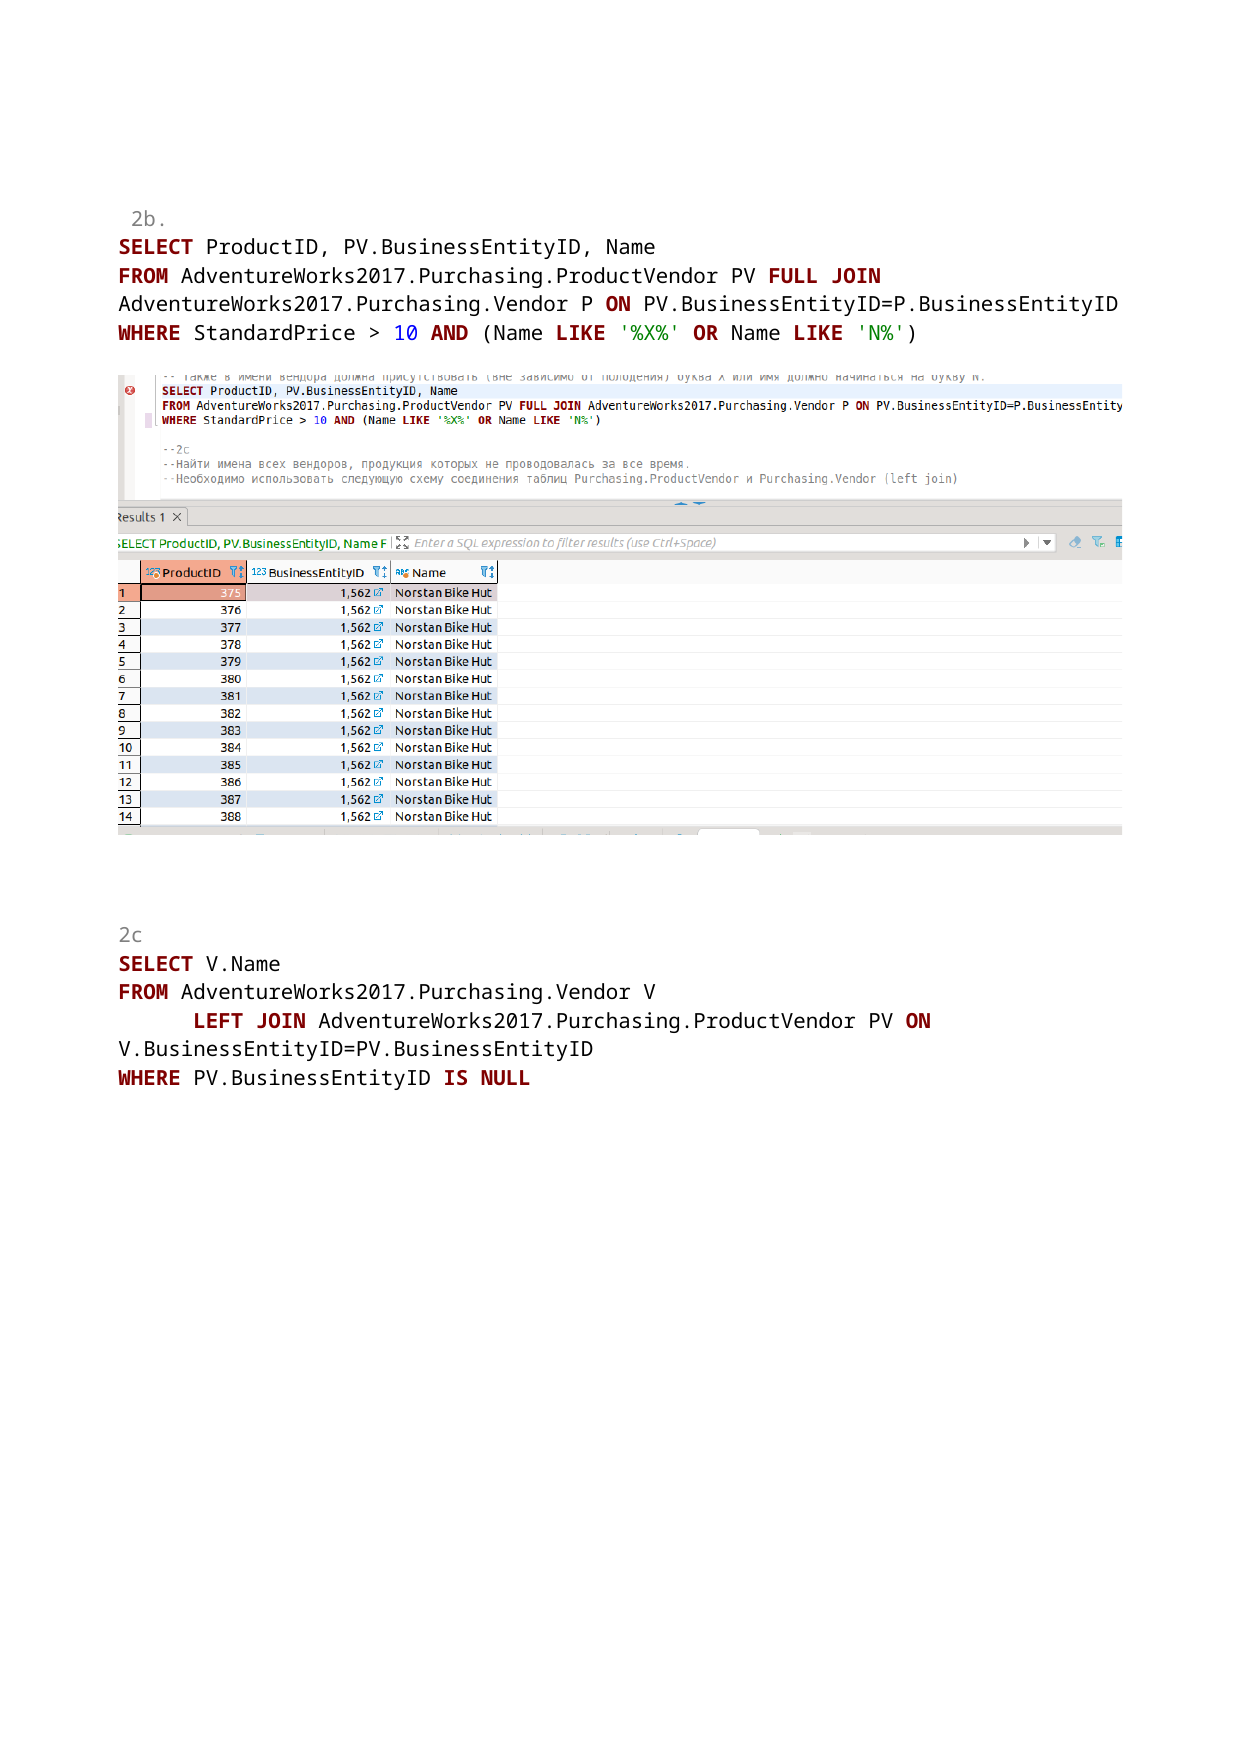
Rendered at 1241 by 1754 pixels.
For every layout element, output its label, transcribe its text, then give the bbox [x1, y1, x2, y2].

text 2b. [118, 204, 1122, 232]
text LEFT JOIN AdventureWorks2017.Purchasing.ProductVendor PV ON V.BusinessEntityID=PV.BusinessEntityID [118, 1006, 1122, 1063]
text SELECT V.Name [118, 949, 1122, 977]
text FROM AdventureWorks2017.Purchasing.Vendor V [118, 977, 1122, 1006]
text WHERE PV.BusinessEntityID IS NULL [118, 1063, 1122, 1091]
text WHERE StandardPrice > 10 AND (Name LIKE '%X%' OR Name LIKE 'N%') [118, 318, 1122, 346]
text 2с [118, 920, 1122, 949]
picture [118, 375, 1123, 835]
text FROM AdventureWorks2017.Purchasing.ProductVendor PV FULL JOIN AdventureWorks2017.Purchasing.Vendor P ON PV.BusinessEntityID=P.BusinessEntityID [118, 261, 1122, 318]
text SELECT ProductID, PV.BusinessEntityID, Name [118, 232, 1122, 261]
